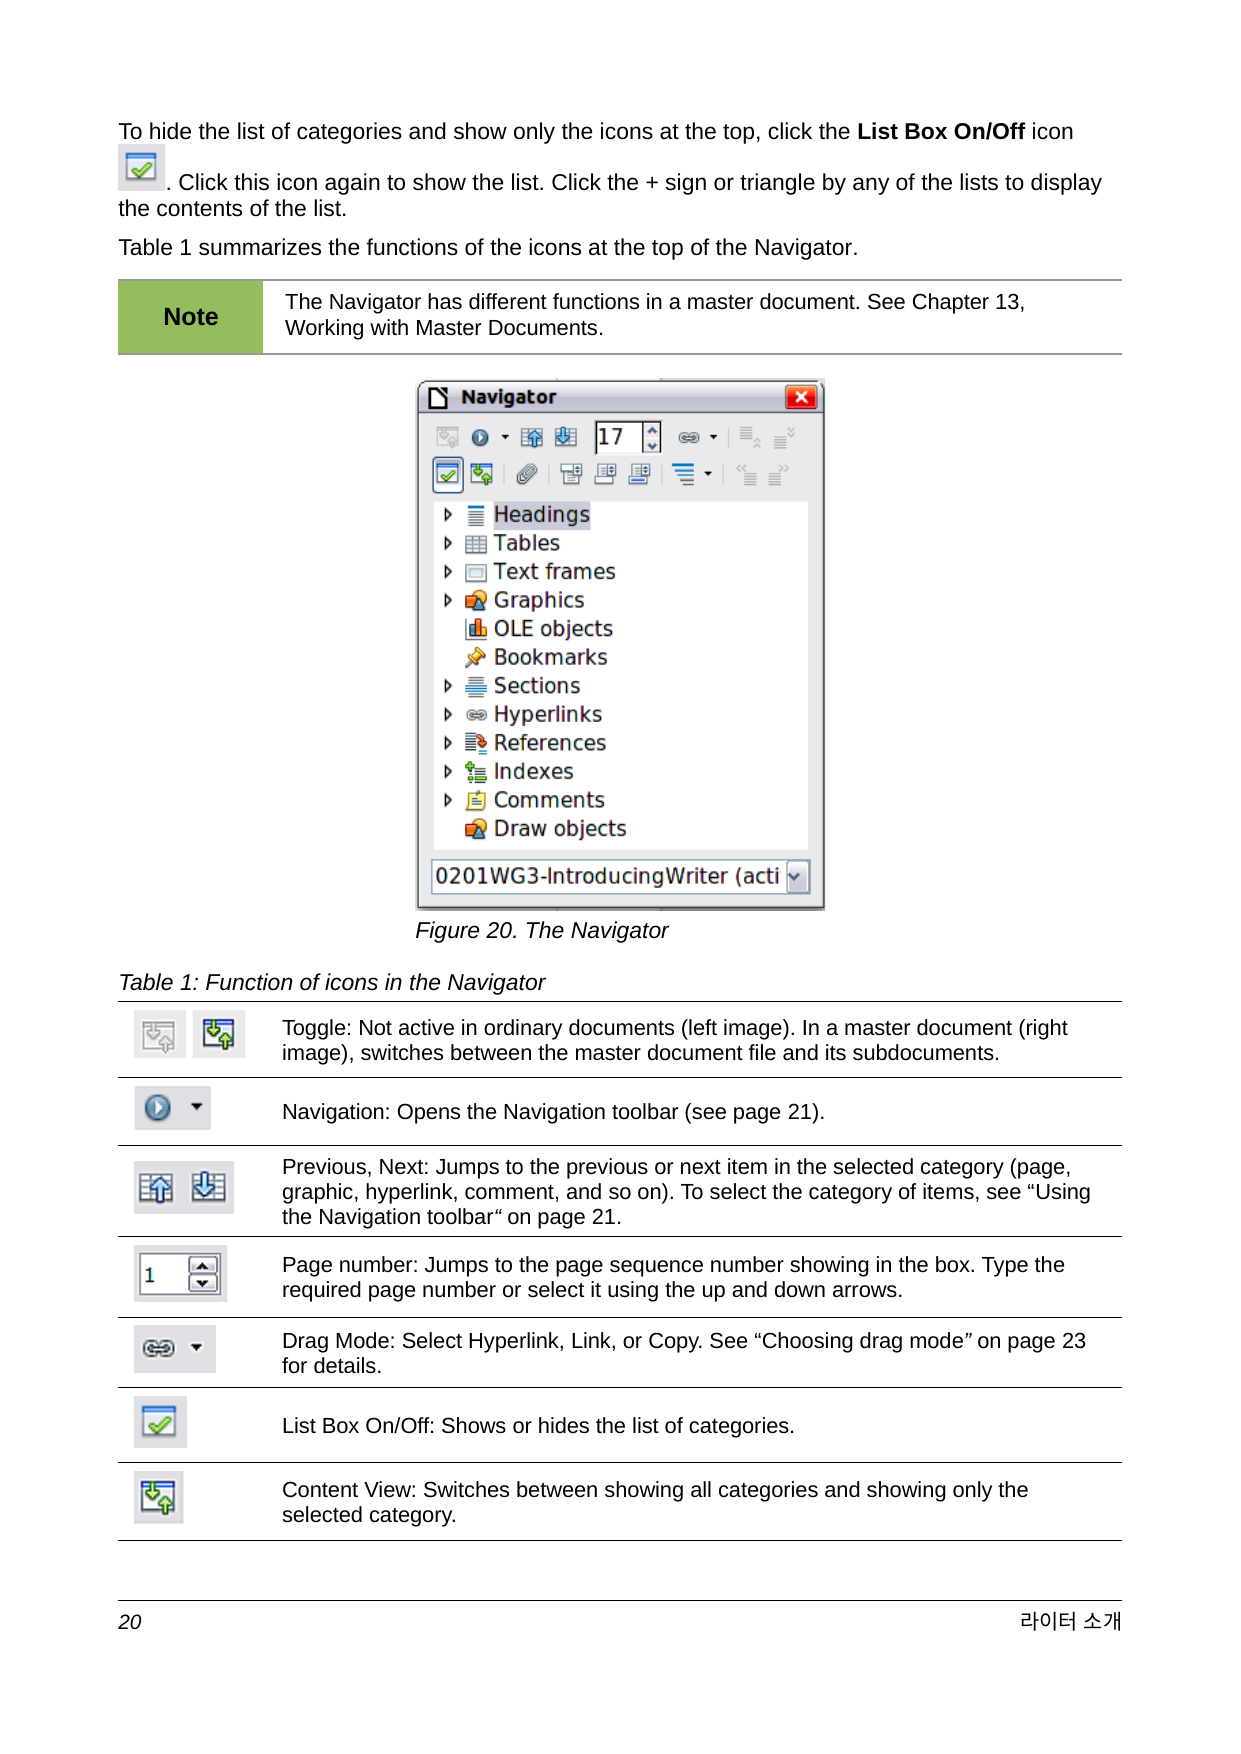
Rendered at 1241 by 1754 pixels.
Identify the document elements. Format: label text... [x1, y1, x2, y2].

table_cell [118, 1237, 266, 1317]
table_header [118, 1002, 266, 1077]
table_cell [118, 1146, 266, 1236]
table_cell [118, 1388, 266, 1462]
table_cell Page number: Jumps to the page sequence number showing in the box. Type the required page number or select it using the up and down arrows. [266, 1237, 1122, 1317]
picture [133, 1245, 228, 1302]
picture [133, 1325, 216, 1373]
picture [118, 144, 166, 191]
picture [192, 1010, 246, 1058]
table_header The Navigator has different functions in a master document. See Chapter 13, Working with Master Documents. [264, 281, 1122, 353]
picture [415, 378, 826, 911]
table_cell [118, 1078, 266, 1144]
picture [133, 1086, 211, 1130]
table_header Note [118, 281, 263, 353]
table_cell [118, 1318, 266, 1387]
table_cell Previous, Next: Jumps to the previous or next item in the selected category (page, graphic, hyperlink, comment, and so on). To select the category of items, see “Using the Navigation toolbar“ on page 20. [266, 1146, 1122, 1236]
table_cell [118, 1463, 266, 1540]
table_header Toggle: Not active in ordinary documents (left image). In a master document (right image), switches between the master document file and its subdocuments. [266, 1002, 1122, 1077]
text To hide the list of categories and show only the icons at the top, click the List Box On/Off icon . Click this icon again to show the list. Click the + sign or triangle by any of the lists to display the contents of the list. [118, 118, 1122, 221]
picture [133, 1010, 187, 1058]
table_cell Content View: Switches between showing all categories and showing only the selected category. [266, 1463, 1122, 1540]
text Table 1: Function of icons in the Navigator [118, 968, 1122, 995]
table_cell Drag Mode: Select Hyperlink, Link, or Copy. See “Choosing drag mode” on page 22 for details. [266, 1318, 1122, 1387]
picture [133, 1396, 187, 1448]
picture [133, 1161, 235, 1214]
text Figure 20. The Navigator [415, 917, 825, 944]
text 1 summarizes the functions of the icons at the top of the Navigator. [118, 234, 1122, 260]
table_cell Navigation: Opens the Navigation toolbar (see page 20). [266, 1078, 1122, 1144]
table_cell List Box On/Off: Shows or hides the list of categories. [266, 1388, 1122, 1462]
picture [133, 1471, 186, 1526]
